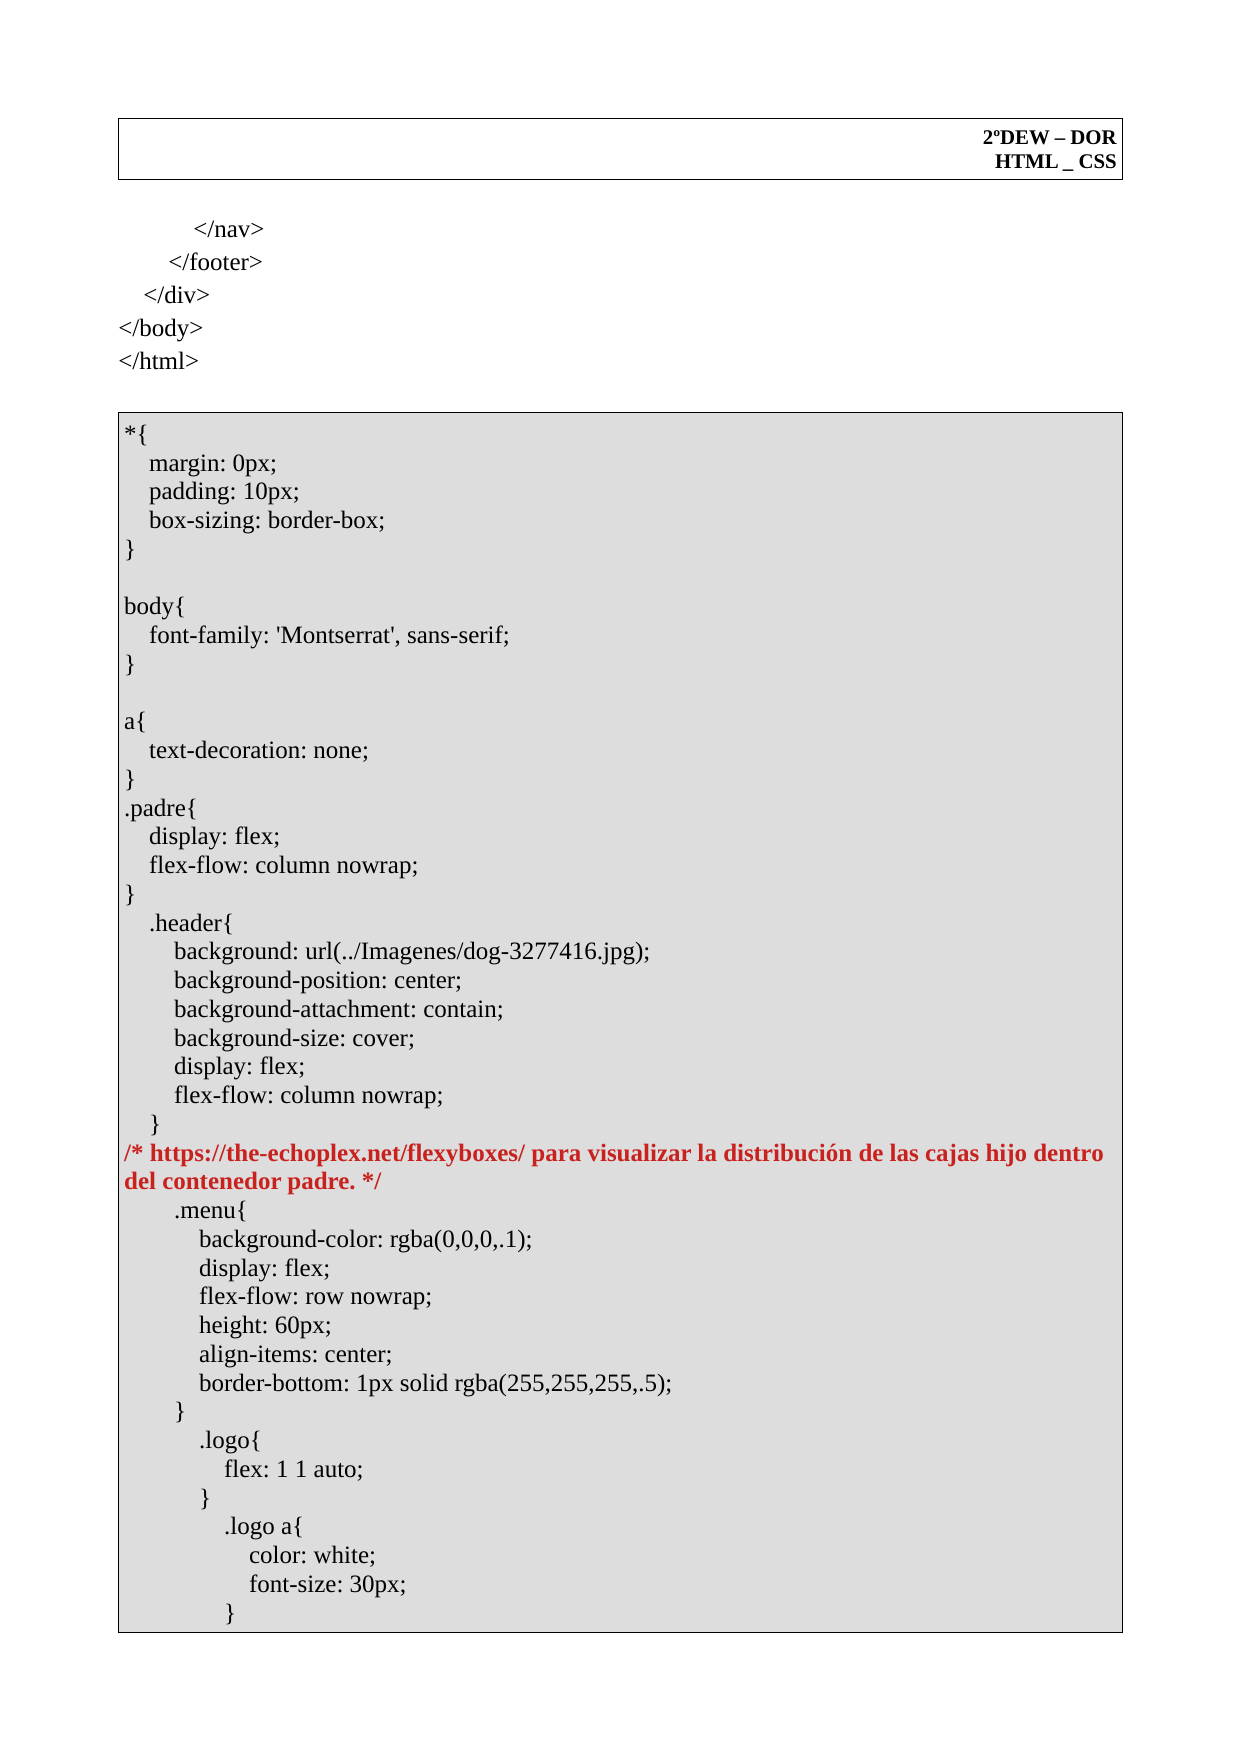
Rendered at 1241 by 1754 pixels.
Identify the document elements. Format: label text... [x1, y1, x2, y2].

table_header *{ margin: 0px; padding: 10px; box-sizing: border-box; } body{ font-family: 'Montserrat', sans-serif; } a{ text-decoration: none; } .padre{ display: flex; flex-flow: column nowrap; } .header{ background: url(../Imagenes/dog-3277416.jpg); background-position: center; background-attachment: contain; background-size: cover; display: flex; flex-flow: column nowrap; } /* https://the-echoplex.net/flexyboxes/ para visualizar la distribución de las cajas hijo dentro del contenedor padre. */ .menu{ background-color: rgba(0,0,0,.1); display: flex; flex-flow: row nowrap; height: 60px; align-items: center; border-bottom: 1px solid rgba(255,255,255,.5); } .logo{ flex: 1 1 auto; } .logo a{ color: white; font-size: 30px; } [119, 413, 1122, 1632]
text </html> [118, 346, 1122, 375]
text </div> [118, 280, 1122, 309]
text </body> [118, 313, 1122, 342]
text </nav> [118, 214, 1122, 243]
text </footer> [118, 247, 1122, 276]
